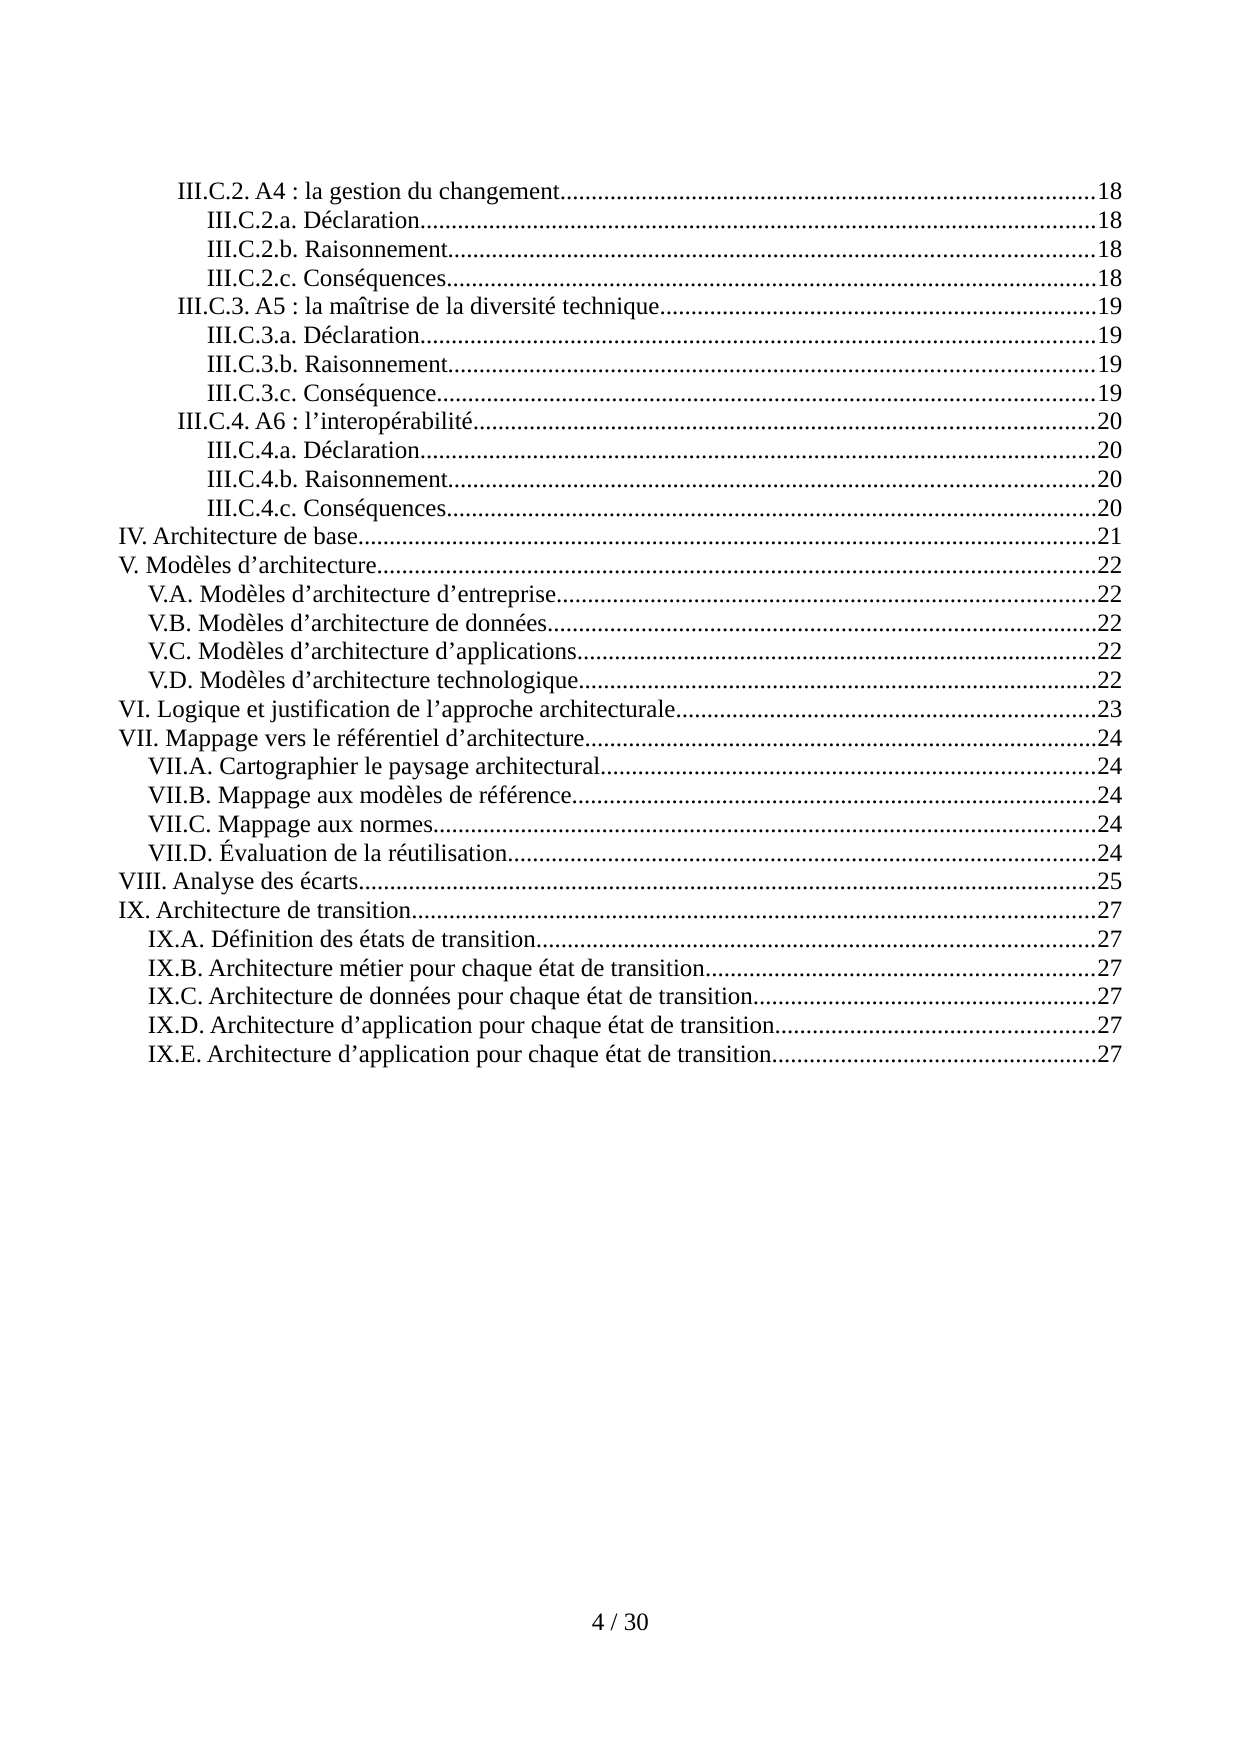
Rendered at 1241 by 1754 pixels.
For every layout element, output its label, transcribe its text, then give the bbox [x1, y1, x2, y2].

text III.C.2.b. Raisonnement 18 [207, 234, 1122, 263]
text V.A. Modèles d’architecture d’entreprise 22 [148, 579, 1122, 608]
text III.C.4.a. Déclaration 20 [207, 435, 1122, 464]
text IV. Architecture de base 21 [118, 521, 1122, 550]
text IX.E. Architecture d’application pour chaque état de transition 27 [148, 1039, 1122, 1068]
text VII.A. Cartographier le paysage architectural 24 [148, 751, 1122, 780]
text III.C.2.a. Déclaration 18 [207, 205, 1122, 234]
text VII.D. Évaluation de la réutilisation 24 [148, 838, 1122, 866]
text III.C.3. A5 : la maîtrise de la diversité technique 19 [177, 291, 1122, 320]
text IX. Architecture de transition 27 [118, 895, 1122, 924]
text VII.B. Mappage aux modèles de référence 24 [148, 780, 1122, 809]
text V. Modèles d’architecture 22 [118, 550, 1122, 579]
text VII. Mappage vers le référentiel d’architecture 24 [118, 723, 1122, 751]
text VIII. Analyse des écarts 25 [118, 866, 1122, 895]
text VII.C. Mappage aux normes 24 [148, 809, 1122, 838]
text IX.A. Définition des états de transition 27 [148, 924, 1122, 953]
text V.B. Modèles d’architecture de données 22 [148, 608, 1122, 636]
text V.D. Modèles d’architecture technologique 22 [148, 665, 1122, 694]
text V.C. Modèles d’architecture d’applications 22 [148, 636, 1122, 665]
text III.C.3.c. Conséquence 19 [207, 378, 1122, 406]
text III.C.3.b. Raisonnement 19 [207, 349, 1122, 378]
text III.C.4.c. Conséquences 20 [207, 493, 1122, 521]
text III.C.2. A4 : la gestion du changement 18 [177, 176, 1122, 205]
text III.C.2.c. Conséquences 18 [207, 263, 1122, 291]
text VI. Logique et justification de l’approche architecturale 23 [118, 694, 1122, 723]
text IX.B. Architecture métier pour chaque état de transition 27 [148, 953, 1122, 981]
text IX.D. Architecture d’application pour chaque état de transition 27 [148, 1010, 1122, 1039]
text III.C.4. A6 : l’interopérabilité 20 [177, 406, 1122, 435]
text III.C.4.b. Raisonnement 20 [207, 464, 1122, 493]
text IX.C. Architecture de données pour chaque état de transition 27 [148, 981, 1122, 1010]
text III.C.3.a. Déclaration 19 [207, 320, 1122, 349]
